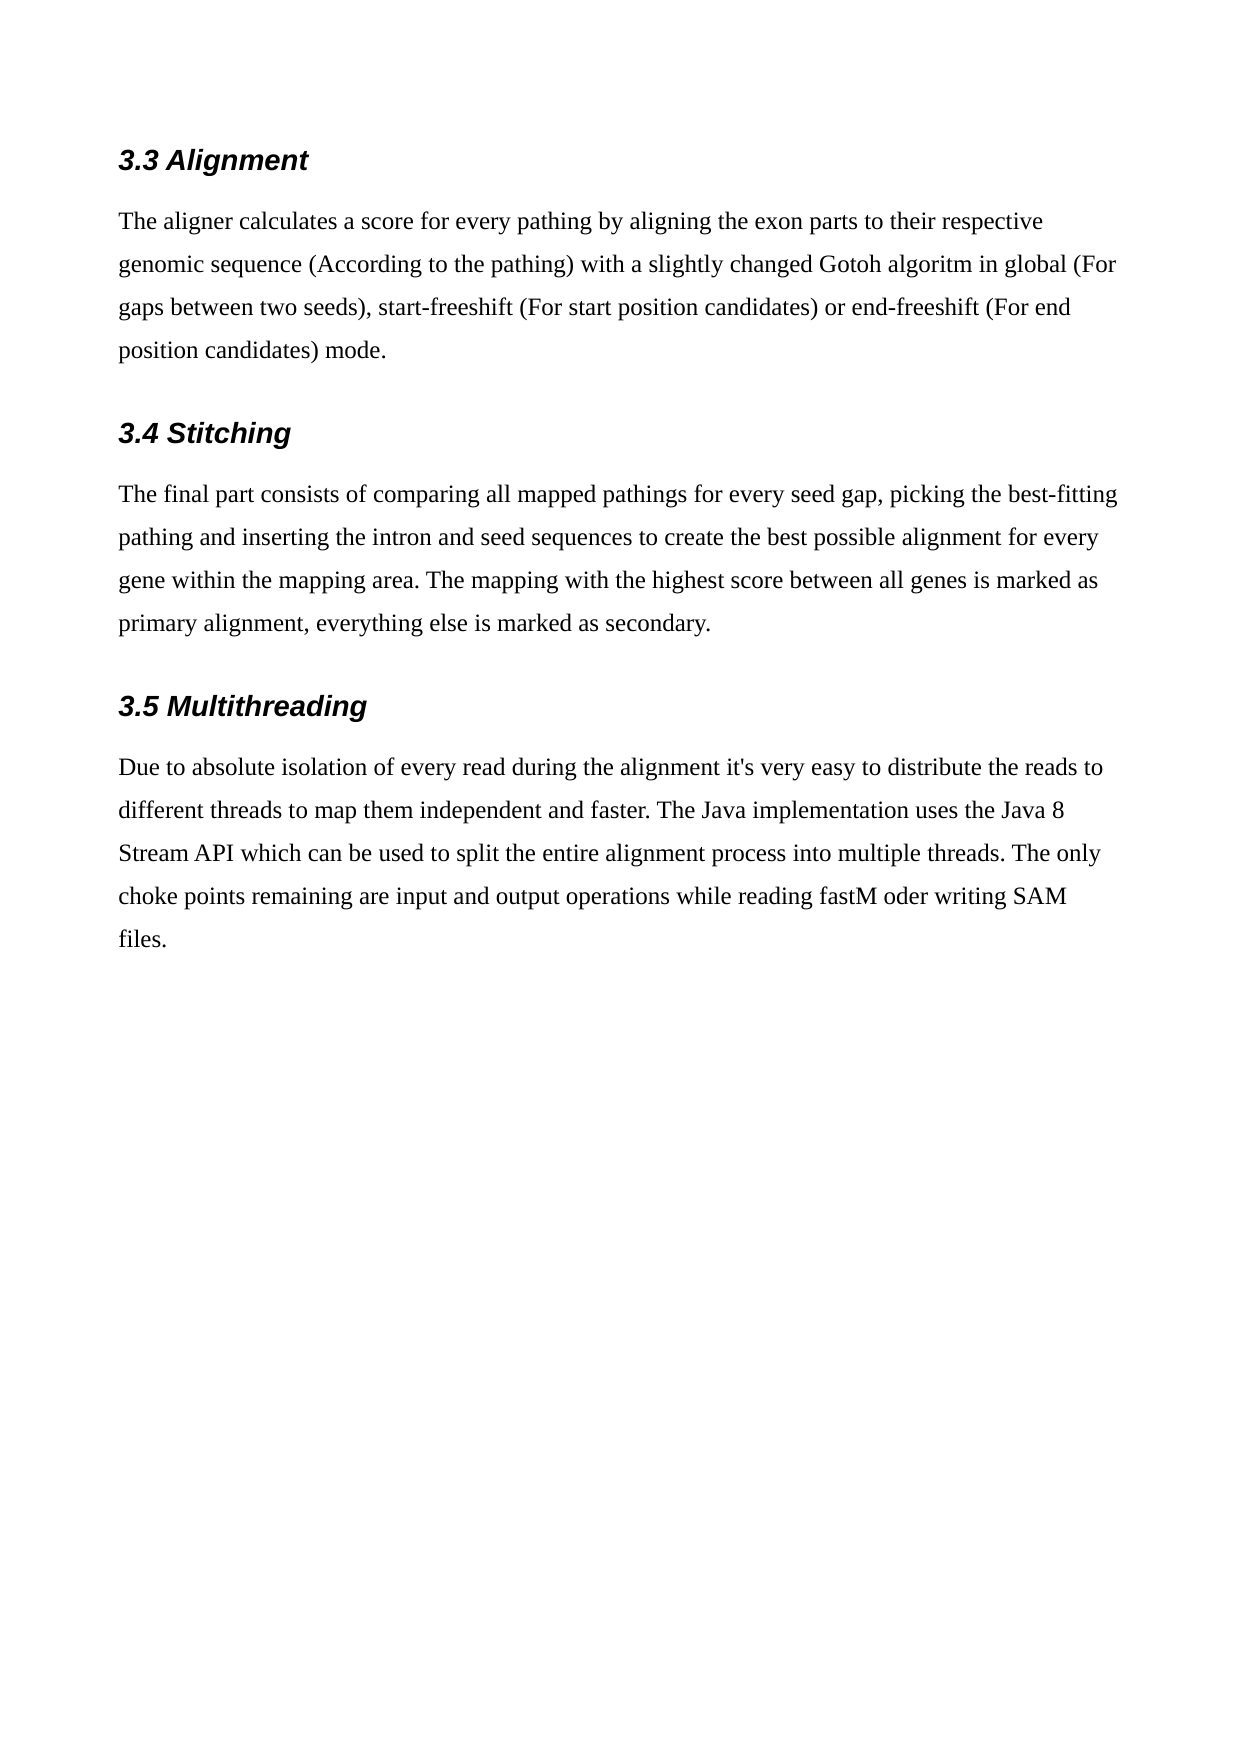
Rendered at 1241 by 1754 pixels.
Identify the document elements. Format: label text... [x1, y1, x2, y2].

text The aligner calculates a score for every pathing by aligning the exon parts to their respective genomic sequence (According to the pathing) with a slightly changed Gotoh algoritm in global (For gaps between two seeds), start-freeshift (For start position candidates) or end-freeshift (For end position candidates) mode. [118, 206, 1122, 364]
subtitle 3.5 Multithreading [118, 689, 1122, 722]
subtitle 3.4 Stitching [118, 416, 1122, 449]
text Due to absolute isolation of every read during the alignment it's very easy to distribute the reads to different threads to map them independent and faster. The Java implementation uses the Java 8 Stream API which can be used to split the entire alignment process into multiple threads. The only choke points remaining are input and output operations while reading fastM oder writing SAM files. [118, 752, 1122, 953]
subtitle 3.3 Alignment [118, 143, 1122, 177]
text The final part consists of comparing all mapped pathings for every seed gap, picking the best-fitting pathing and inserting the intron and seed sequences to create the best possible alignment for every gene within the mapping area. The mapping with the highest score between all genes is marked as primary alignment, everything else is marked as secondary. [118, 479, 1122, 637]
